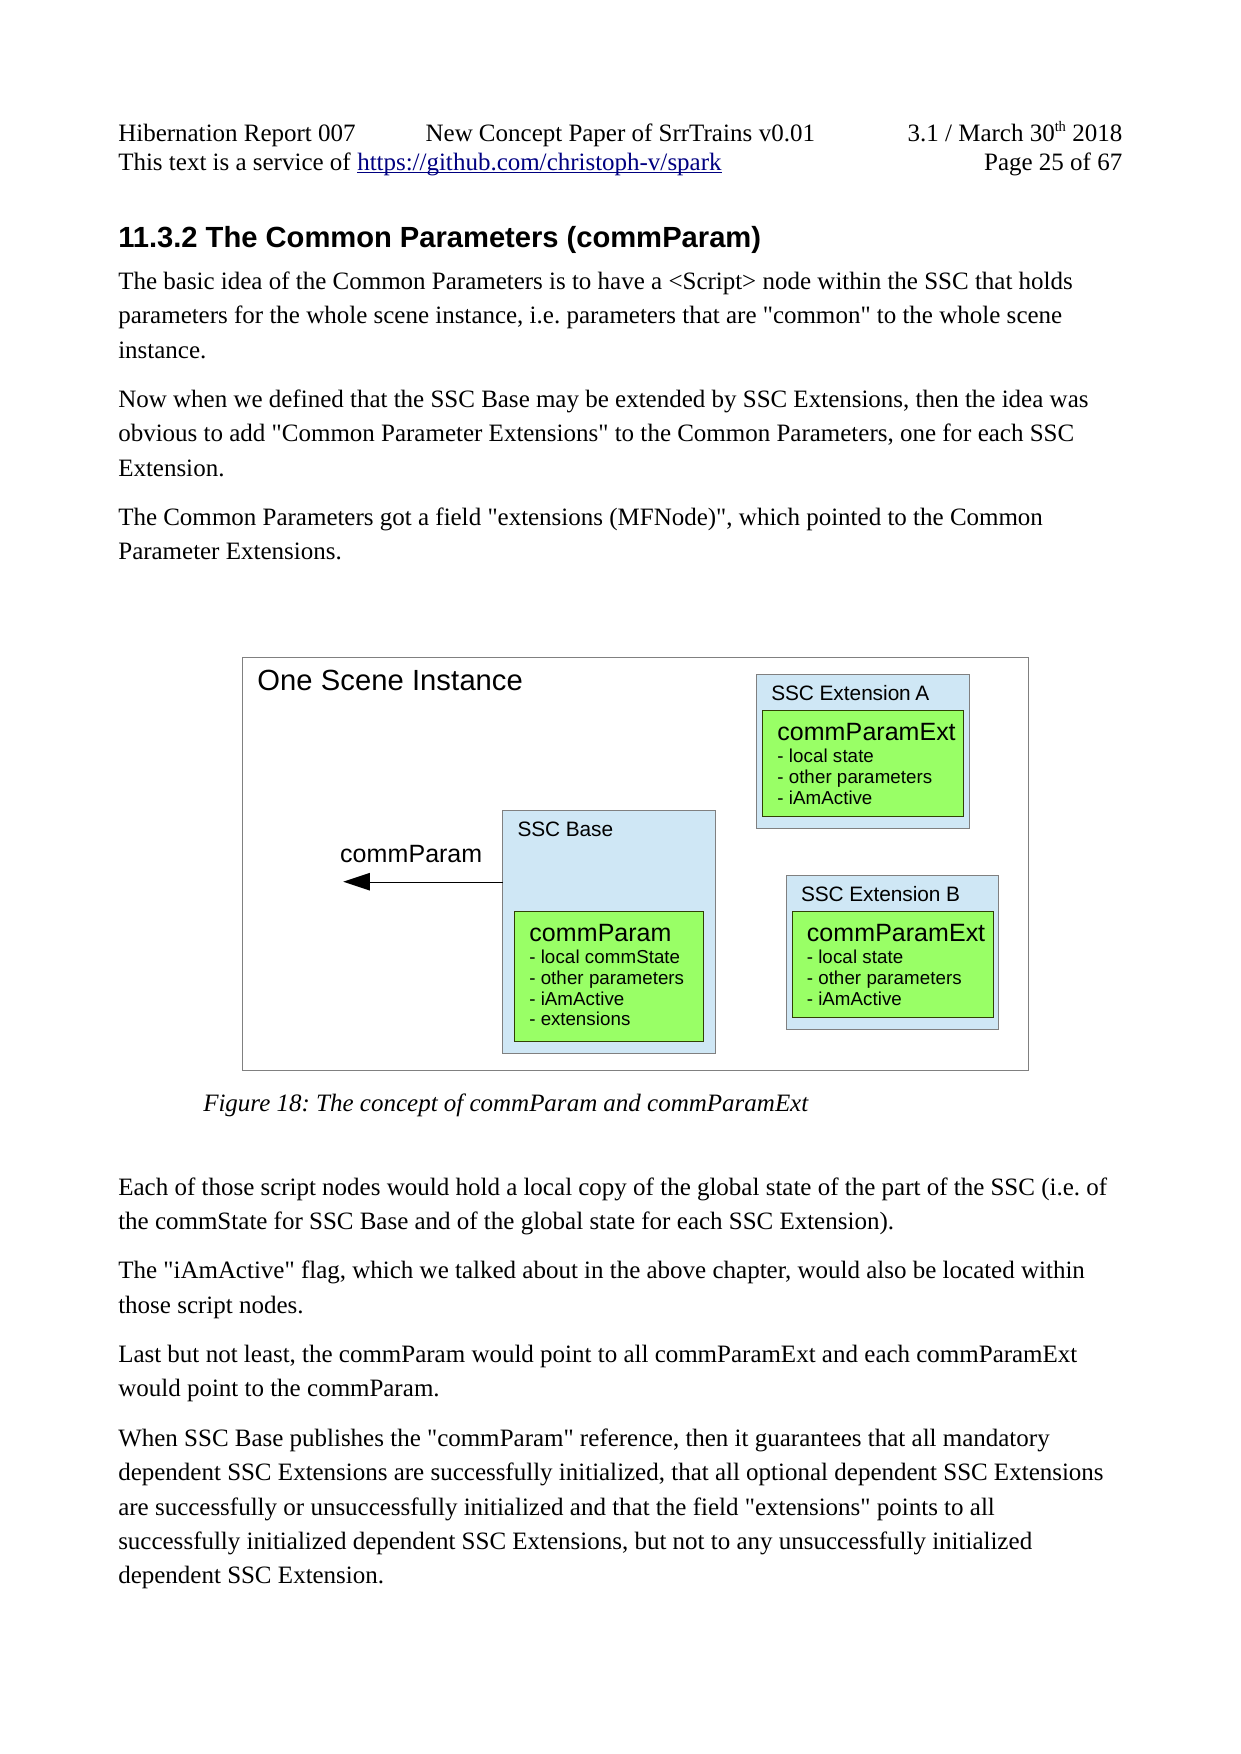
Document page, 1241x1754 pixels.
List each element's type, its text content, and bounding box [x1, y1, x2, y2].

text When SSC Base publishes the "commParam" reference, then it guarantees that all mandatory dependent SSC Extensions are successfully initialized, that all optional dependent SSC Extensions are successfully or unsuccessfully initialized and that the field "extensions" points to all successfully initialized dependent SSC Extensions, but not to any unsuccessfully initialized dependent SSC Extension. [118, 1423, 1122, 1589]
text The basic idea of the Common Parameters is to have a <Script> node within the SSC that holds parameters for the whole scene instance, i.e. parameters that are "common" to the whole scene instance. [118, 266, 1122, 363]
text The Common Parameters got a field "extensions (MFNode)", which pointed to the Common Parameter Extensions. [118, 502, 1122, 565]
text Figure 18: The concept of commParam and commParamExt [203, 647, 1037, 1117]
subtitle 11.3.2 The Common Parameters (commParam) [118, 220, 1122, 253]
text Each of those script nodes would hold a local copy of the global state of the part of the SSC (i.e. of the commState for SSC Base and of the global state for each SSC Extension). [118, 1172, 1122, 1235]
text Last but not least, the commParam would point to all commParamExt and each commParamExt would point to the commParam. [118, 1339, 1122, 1402]
text The "iAmActive" flag, which we talked about in the above chapter, would also be located within those script nodes. [118, 1256, 1122, 1319]
text Now when we defined that the SSC Base may be extended by SSC Extensions, then the idea was obvious to add "Common Parameter Extensions" to the Common Parameters, one for each SSC Extension. [118, 384, 1122, 481]
